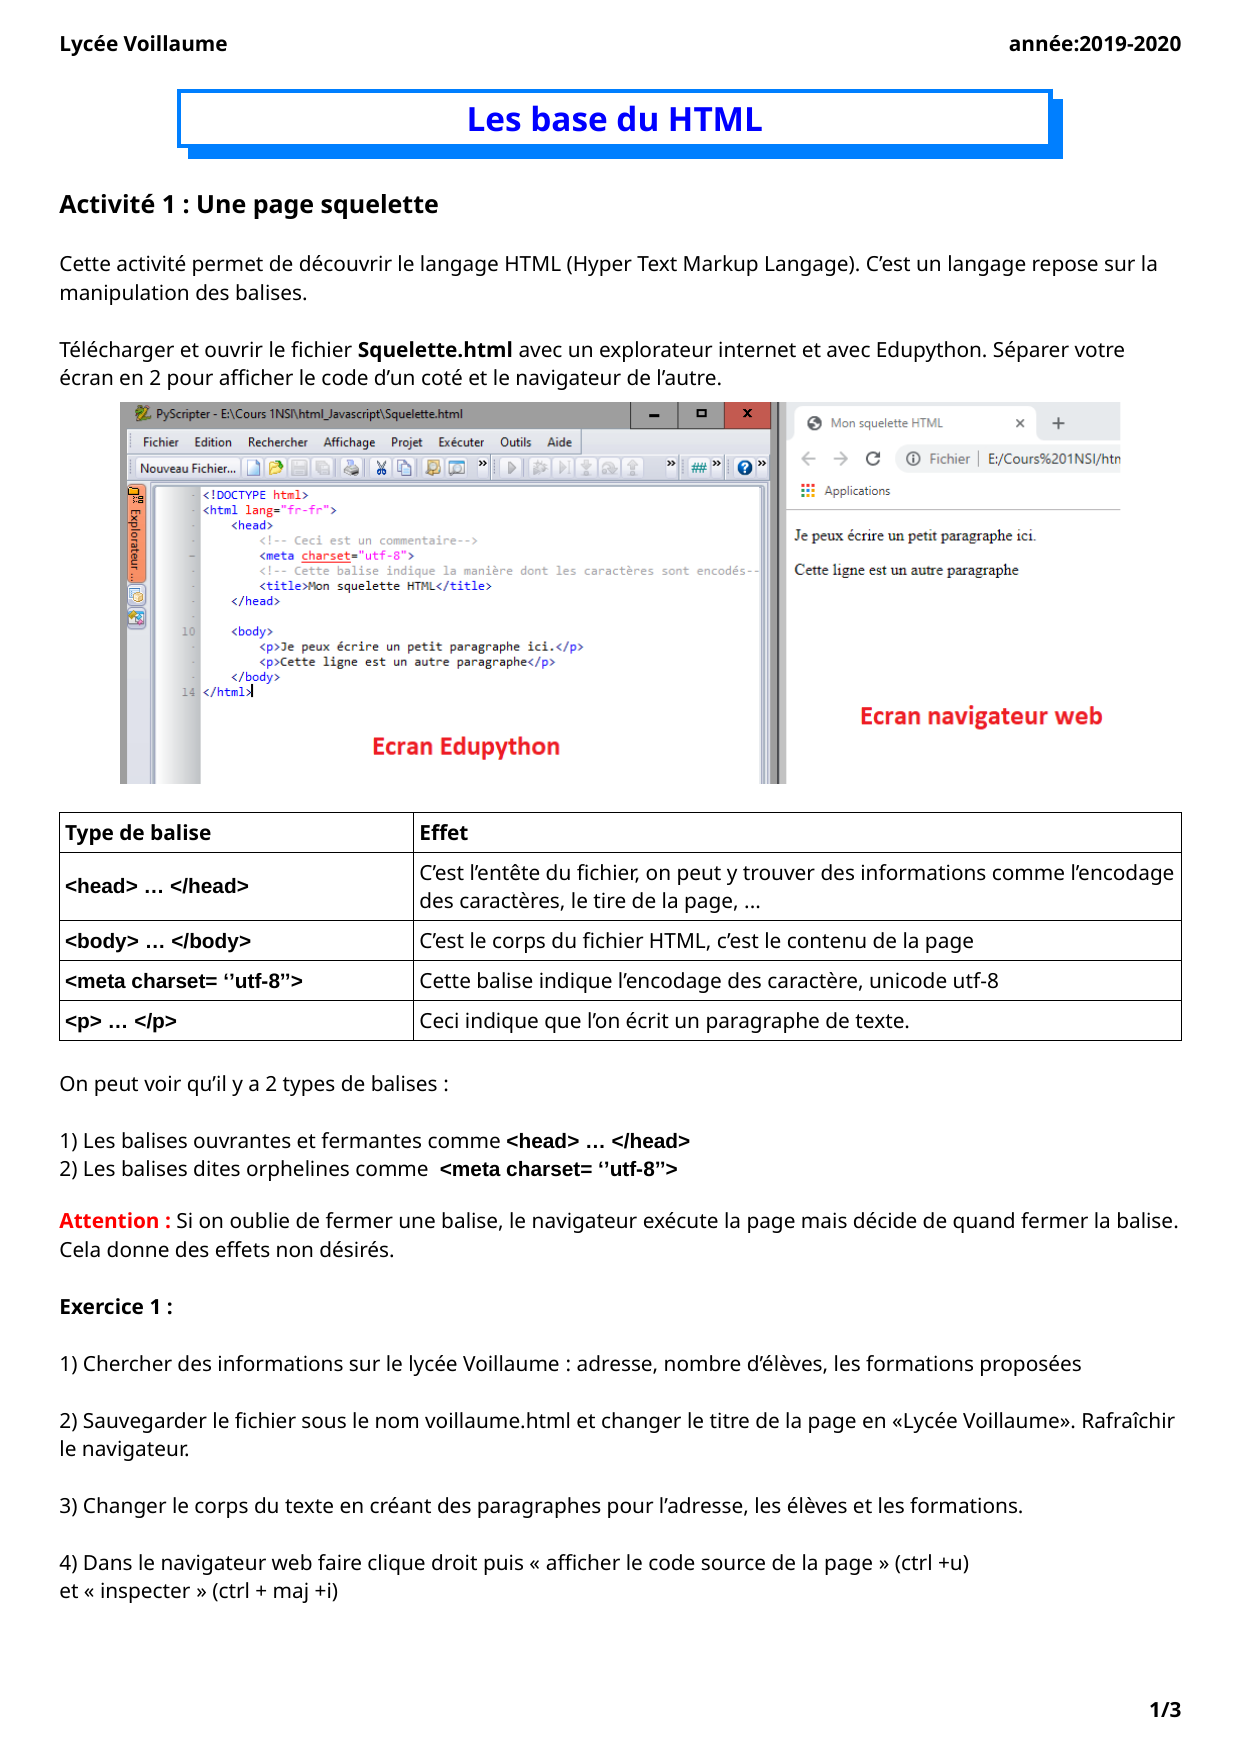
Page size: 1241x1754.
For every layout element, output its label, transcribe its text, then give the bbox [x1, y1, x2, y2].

text Exercice 1 : [59, 1292, 1181, 1320]
text 1) Les balises ouvrantes et fermantes comme <head> … </head> [59, 1126, 1181, 1154]
text et « inspecter » (ctrl + maj +i) [59, 1576, 1181, 1605]
table_cell <p> … </p> [60, 1001, 413, 1040]
table_cell C’est l’entête du fichier, on peut y trouver des informations comme l’encodage des caractères, le tire de la page, ... [414, 853, 1181, 920]
table_header Effet [414, 813, 1181, 852]
text Attention : Si on oublie de fermer une balise, le navigateur exécute la page mais décide de quand fermer la balise. Cela donne des effets non désirés. [59, 1207, 1181, 1263]
text 2) Les balises dites orphelines comme <meta charset= ‘’utf-8’’> [59, 1154, 1181, 1183]
text Télécharger et ouvrir le fichier Squelette.html avec un explorateur internet et avec Edupython. Séparer votre écran en 2 pour afficher le code d’un coté et le navigateur de l’autre. [59, 335, 1181, 392]
table_cell C’est le corps du fichier HTML, c’est le contenu de la page [414, 921, 1181, 960]
text 4) Dans le navigateur web faire clique droit puis « afficher le code source de la page » (ctrl +u) [59, 1548, 1181, 1576]
text 2) Sauvegarder le fichier sous le nom voillaume.html et changer le titre de la page en «Lycée Voillaume». Rafraîchir le navigateur. [59, 1406, 1181, 1463]
text Les base du HTML [181, 93, 1048, 144]
table_cell Ceci indique que l’on écrit un paragraphe de texte. [414, 1001, 1181, 1040]
picture [120, 402, 1121, 784]
text Cette activité permet de découvrir le langage HTML (Hyper Text Markup Langage). C’est un langage repose sur la manipulation des balises. [59, 249, 1181, 306]
text Activité 1 : Une page squelette [59, 187, 1181, 221]
table_cell <meta charset= ‘’utf-8’’> [60, 961, 413, 1000]
table_cell <body> … </body> [60, 921, 413, 960]
text 1) Chercher des informations sur le lycée Voillaume : adresse, nombre d’élèves, les formations proposées [59, 1349, 1181, 1377]
table_cell <head> … </head> [60, 853, 413, 920]
text On peut voir qu’il y a 2 types de balises : [59, 1069, 1181, 1097]
text 3) Changer le corps du texte en créant des paragraphes pour l’adresse, les élèves et les formations. [59, 1491, 1181, 1519]
table_header Type de balise [60, 813, 413, 852]
table_cell Cette balise indique l’encodage des caractère, unicode utf-8 [414, 961, 1181, 1000]
